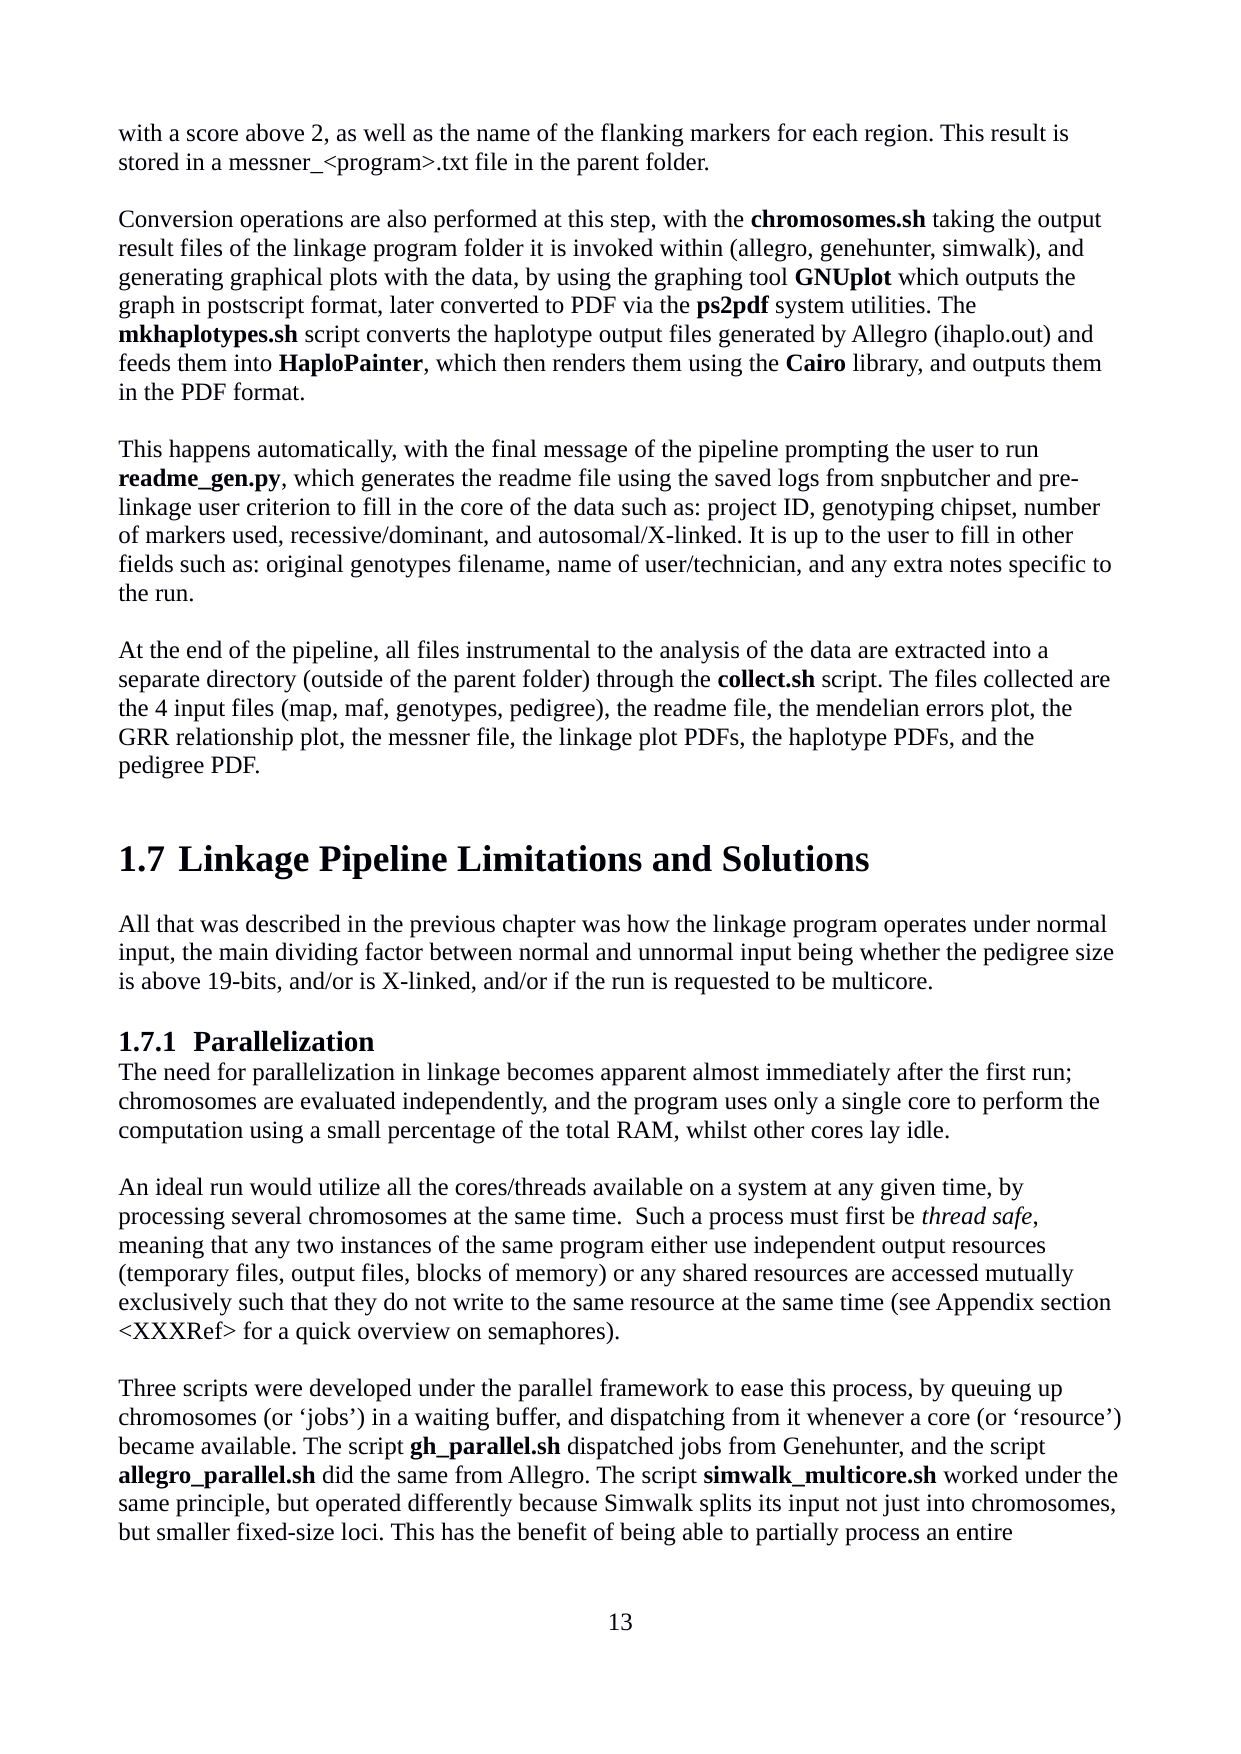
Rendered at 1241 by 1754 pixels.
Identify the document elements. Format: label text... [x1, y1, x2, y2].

text Conversion operations are also performed at this step, with the chromosomes.sh taking the output result files of the linkage program folder it is invoked within (allegro, genehunter, simwalk), and generating graphical plots with the data, by using the graphing tool GNUplot which outputs the graph in postscript format, later converted to PDF via the ps2pdf system utilities. The mkhaplotypes.sh script converts the haplotype output files generated by Allegro (ihaplo.out) and feeds them into HaploPainter, which then renders them using the Cairo library, and outputs them in the PDF format. [118, 204, 1122, 406]
text The need for parallelization in linkage becomes apparent almost immediately after the first run; chromosomes are evaluated independently, and the program uses only a single core to perform the computation using a small percentage of the total RAM, whilst other cores lay idle. [118, 1057, 1122, 1143]
text This happens automatically, with the final message of the pipeline prompting the user to run readme_gen.py, which generates the readme file using the saved logs from snpbutcher and pre-linkage user criterion to fill in the core of the data such as: project ID, genotyping chipset, number of markers used, recessive/dominant, and autosomal/X-linked. It is up to the user to fill in other fields such as: original genotypes filename, name of user/technician, and any extra notes specific to the run. [118, 434, 1122, 607]
text Three scripts were developed under the parallel framework to ease this process, by queuing up chromosomes (or ‘jobs’) in a waiting buffer, and dispatching from it whenever a core (or ‘resource’) became available. The script gh_parallel.sh dispatched jobs from Genehunter, and the script allegro_parallel.sh did the same from Allegro. The script simwalk_multicore.sh worked under the same principle, but operated differently because Simwalk splits its input not just into chromosomes, but smaller fixed-size loci. This has the benefit of being able to partially process an entire [118, 1373, 1122, 1546]
text All that was described in the previous chapter was how the linkage program operates under normal input, the main dividing factor between normal and unnormal input being whether the pedigree size is above 19-bits, and/or is X-linked, and/or if the run is requested to be multicore. [118, 909, 1122, 995]
subtitle Parallelization [118, 1024, 1122, 1057]
text with a score above 2, as well as the name of the flanking markers for each region. This result is stored in a messner_<program>.txt file in the parent folder. [118, 118, 1122, 176]
subtitle Linkage Pipeline Limitations and Solutions [118, 837, 1122, 880]
text At the end of the pipeline, all files instrumental to the analysis of the data are extracted into a separate directory (outside of the parent folder) through the collect.sh script. The files collected are the 4 input files (map, maf, genotypes, pedigree), the readme file, the mendelian errors plot, the GRR relationship plot, the messner file, the linkage plot PDFs, the haplotype PDFs, and the pedigree PDF. [118, 636, 1122, 779]
text An ideal run would utilize all the cores/threads available on a system at any given time, by processing several chromosomes at the same time. Such a process must first be thread safe, meaning that any two instances of the same program either use independent output resources (temporary files, output files, blocks of memory) or any shared resources are accessed mutually exclusively such that they do not write to the same resource at the same time (see Appendix section <XXXRef> for a quick overview on semaphores). [118, 1172, 1122, 1345]
